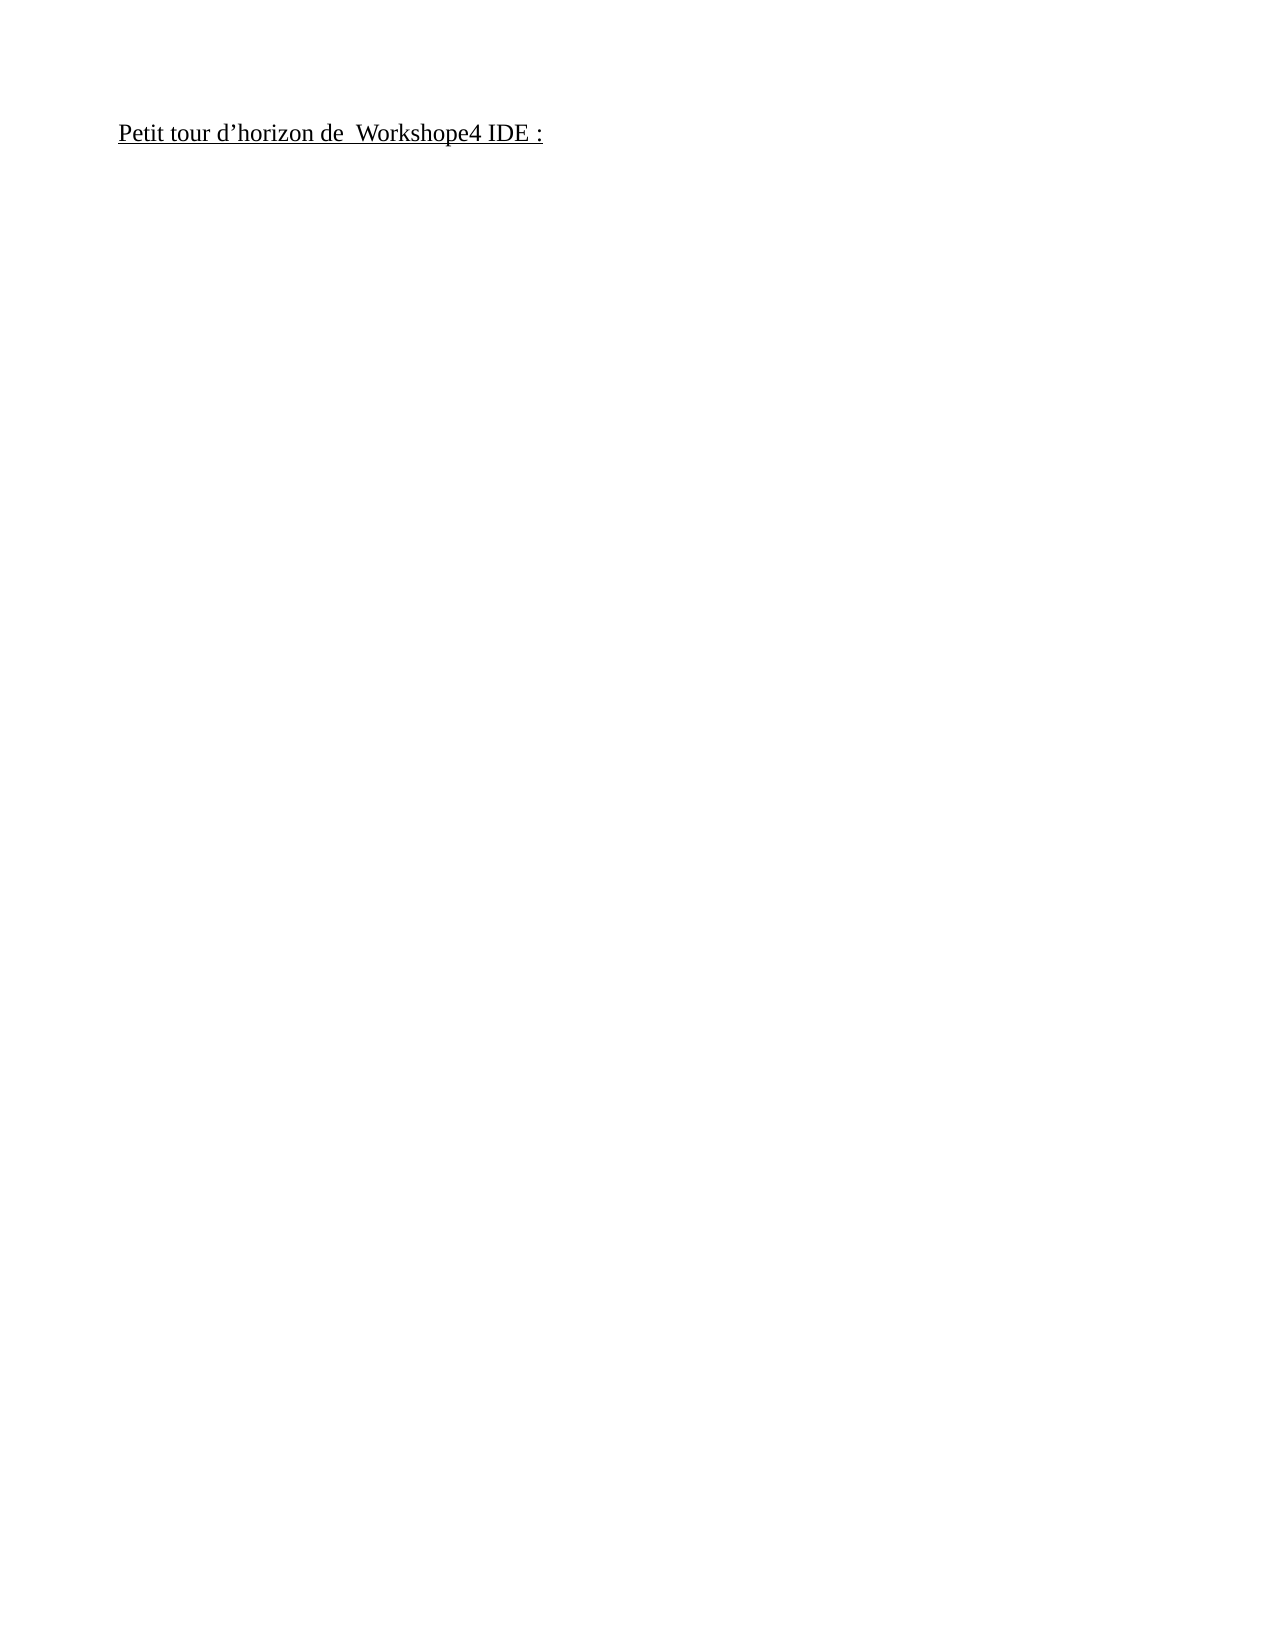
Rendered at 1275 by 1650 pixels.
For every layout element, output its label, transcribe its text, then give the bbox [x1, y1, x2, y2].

text Petit tour d’horizon de Workshope4 IDE : [118, 118, 1157, 147]
